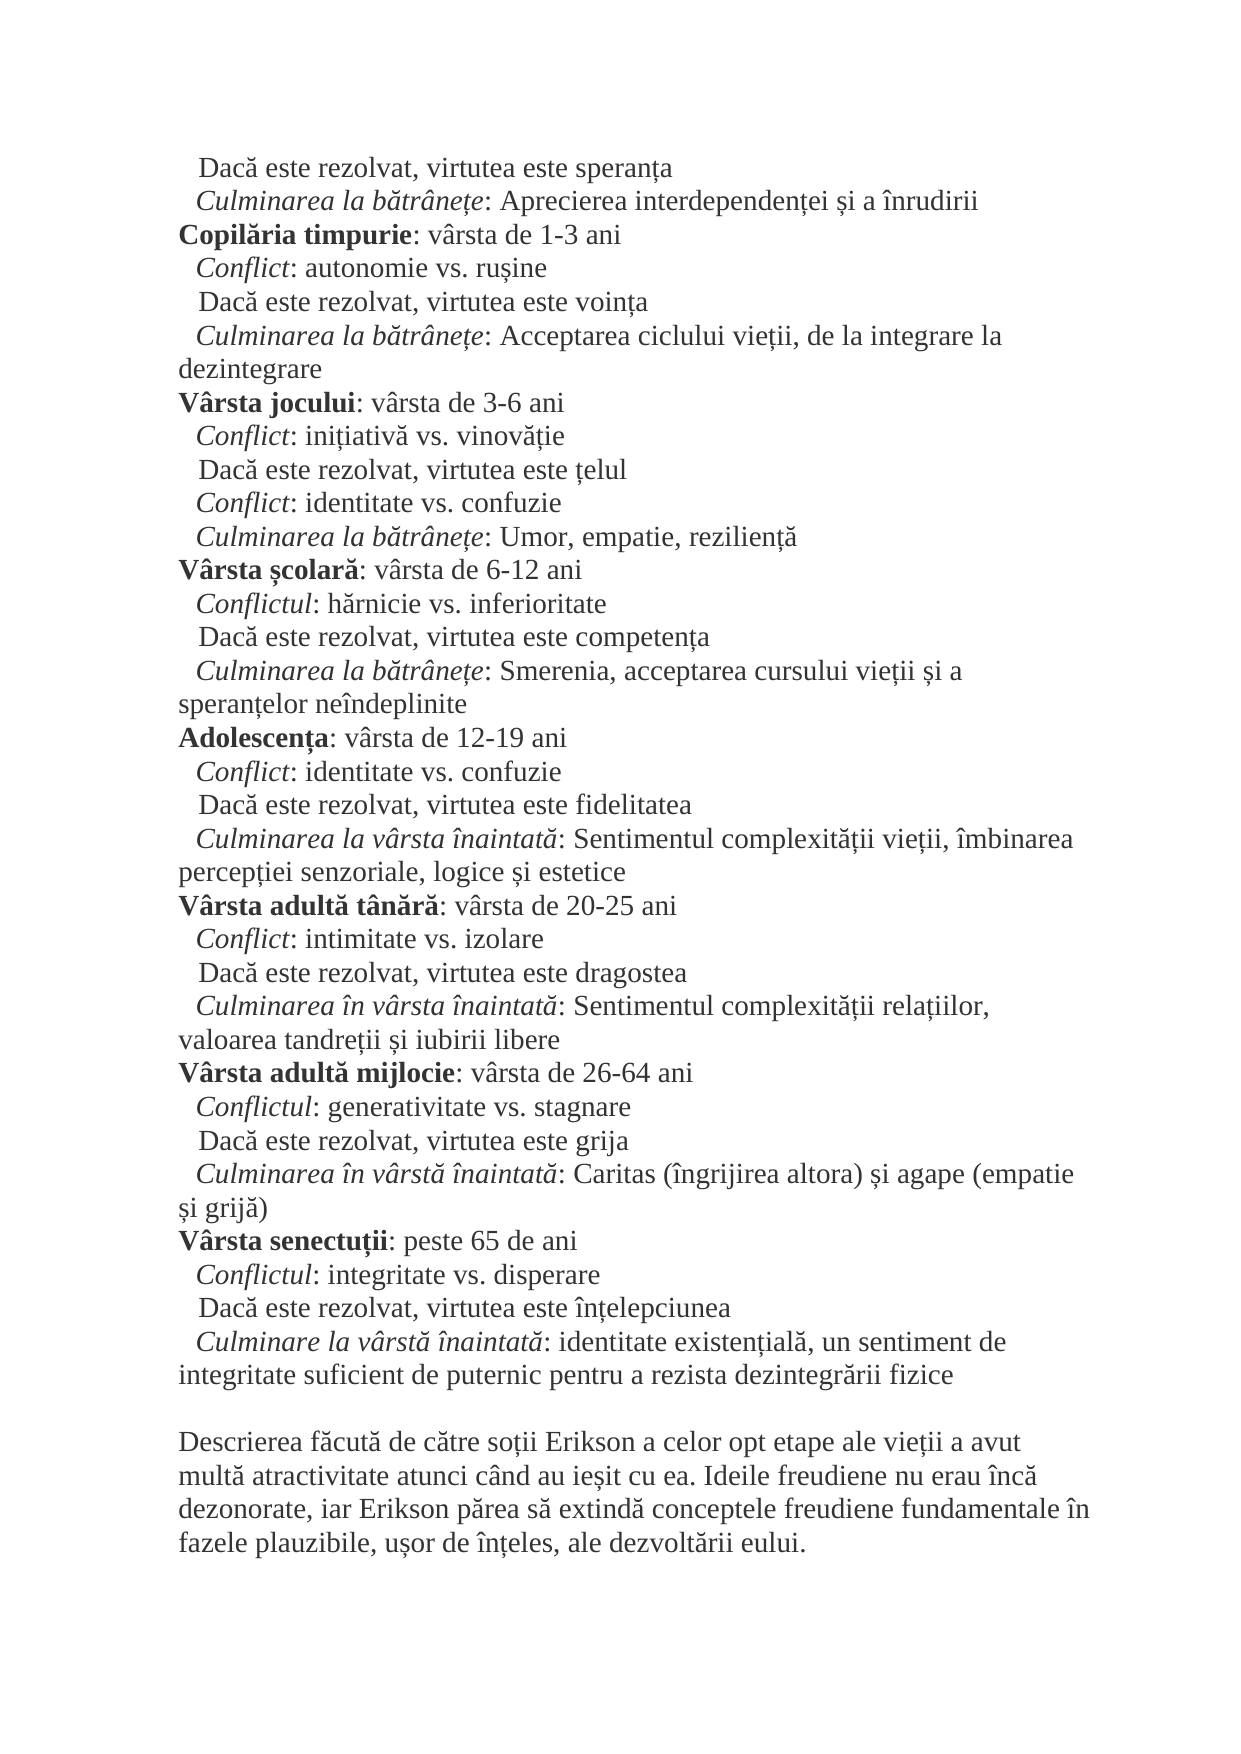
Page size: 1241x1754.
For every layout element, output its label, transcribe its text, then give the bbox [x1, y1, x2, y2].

text Dacă este rezolvat, virtutea este speranța Culminarea la bătrânețe: Aprecierea interdependenței și a înrudirii Copilăria timpurie: vârsta de 1-3 ani Conflict: autonomie vs. rușine Dacă este rezolvat, virtutea este voința Culminarea la bătrânețe: Acceptarea ciclului vieții, de la integrare la dezintegrare Vârsta jocului: vârsta de 3-6 ani Conflict: inițiativă vs. vinovăție Dacă este rezolvat, virtutea este țelul Conflict: identitate vs. confuzie Culminarea la bătrânețe: Umor, empatie, reziliență Vârsta școlară: vârsta de 6-12 ani Conflictul: hărnicie vs. inferioritate Dacă este rezolvat, virtutea este competența Culminarea la bătrânețe: Smerenia, acceptarea cursului vieții și a speranțelor neîndeplinite Adolescența: vârsta de 12-19 ani Conflict: identitate vs. confuzie Dacă este rezolvat, virtutea este fidelitatea Culminarea la vârsta înaintată: Sentimentul complexității vieții, îmbinarea percepției senzoriale, logice și estetice Vârsta adultă tânără: vârsta de 20-25 ani Conflict: intimitate vs. izolare Dacă este rezolvat, virtutea este dragostea Culminarea în vârsta înaintată: Sentimentul complexității relațiilor, valoarea tandreții și iubirii libere Vârsta adultă mijlocie: vârsta de 26-64 ani Conflictul: generativitate vs. stagnare Dacă este rezolvat, virtutea este grija Culminarea în vârstă înaintată: Caritas (îngrijirea altora) și agape (empatie și grijă) Vârsta senectuții: peste 65 de ani Conflictul: integritate vs. disperare Dacă este rezolvat, virtutea este înțelepciunea Culminare la vârstă înaintată: identitate existențială, un sentiment de integritate suficient de puternic pentru a rezista dezintegrării fizice Descrierea făcută de către soții Erikson a celor opt etape ale vieții a avut multă atractivitate atunci când au ieșit cu ea. Ideile freudiene nu erau încă dezonorate, iar Erikson părea să extindă conceptele freudiene fundamentale în fazele plauzibile, ușor de înțeles, ale dezvoltării eului. [178, 150, 1090, 1592]
